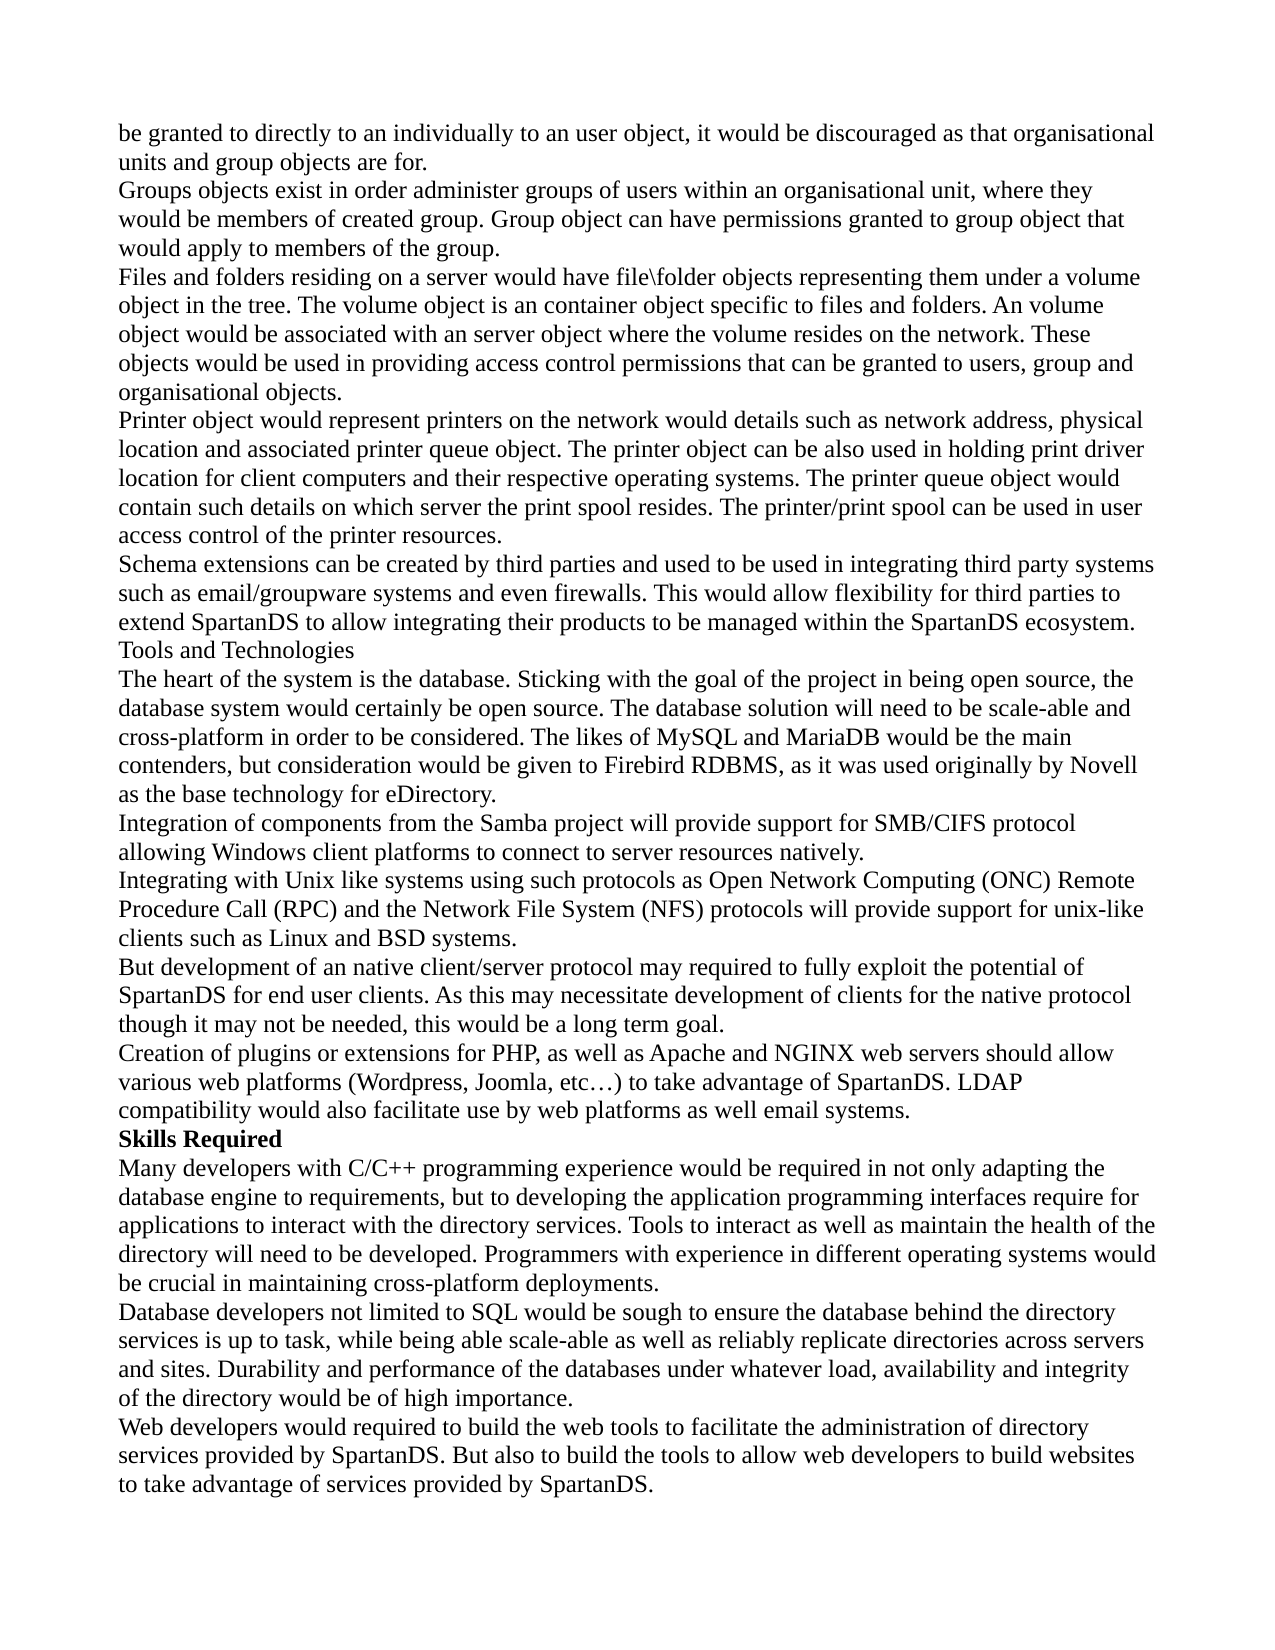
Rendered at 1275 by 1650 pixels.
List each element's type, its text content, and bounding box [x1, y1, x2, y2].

text Printer object would represent printers on the network would details such as network address, physical location and associated printer queue object. The printer object can be also used in holding print driver location for client computers and their respective operating systems. The printer queue object would contain such details on which server the print spool resides. The printer/print spool can be used in user access control of the printer resources. [118, 406, 1157, 549]
text The heart of the system is the database. Sticking with the goal of the project in being open source, the database system would certainly be open source. The database solution will need to be scale-able and cross-platform in order to be considered. The likes of MySQL and MariaDB would be the main contenders, but consideration would be given to Firebird RDBMS, as it was used originally by Novell as the base technology for eDirectory. [118, 664, 1157, 808]
text Groups objects exist in order administer groups of users within an organisational unit, where they would be members of created group. Group object can have permissions granted to group object that would apply to members of the group. [118, 176, 1157, 262]
text Integrating with Unix like systems using such protocols as Open Network Computing (ONC) Remote Procedure Call (RPC) and the Network File System (NFS) protocols will provide support for unix-like clients such as Linux and BSD systems. [118, 866, 1157, 952]
text Integration of components from the Samba project will provide support for SMB/CIFS protocol allowing Windows client platforms to connect to server resources natively. [118, 808, 1157, 866]
text Schema extensions can be created by third parties and used to be used in integrating third party systems such as email/groupware systems and even firewalls. This would allow flexibility for third parties to extend SpartanDS to allow integrating their products to be managed within the SpartanDS ecosystem. [118, 549, 1157, 636]
text But development of an native client/server protocol may required to fully exploit the potential of SpartanDS for end user clients. As this may necessitate development of clients for the native protocol though it may not be needed, this would be a long term goal. [118, 952, 1157, 1038]
text Skills Required [118, 1124, 1157, 1153]
text Files and folders residing on a server would have file\folder objects representing them under a volume object in the tree. The volume object is an container object specific to files and folders. An volume object would be associated with an server object where the volume resides on the network. These objects would be used in providing access control permissions that can be granted to users, group and organisational objects. [118, 262, 1157, 406]
text Tools and Technologies [118, 636, 1157, 664]
text Creation of plugins or extensions for PHP, as well as Apache and NGINX web servers should allow various web platforms (Wordpress, Joomla, etc…) to take advantage of SpartanDS. LDAP compatibility would also facilitate use by web platforms as well email systems. [118, 1038, 1157, 1124]
text Many developers with C/C++ programming experience would be required in not only adapting the database engine to requirements, but to developing the application programming interfaces require for applications to interact with the directory services. Tools to interact as well as maintain the health of the directory will need to be developed. Programmers with experience in different operating systems would be crucial in maintaining cross-platform deployments. [118, 1153, 1157, 1297]
text be granted to directly to an individually to an user object, it would be discouraged as that organisational units and group objects are for. [118, 118, 1157, 176]
text Web developers would required to build the web tools to facilitate the administration of directory services provided by SpartanDS. But also to build the tools to allow web developers to build websites to take advantage of services provided by SpartanDS. [118, 1412, 1157, 1498]
text Database developers not limited to SQL would be sough to ensure the database behind the directory services is up to task, while being able scale-able as well as reliably replicate directories across servers and sites. Durability and performance of the databases under whatever load, availability and integrity of the directory would be of high importance. [118, 1297, 1157, 1412]
